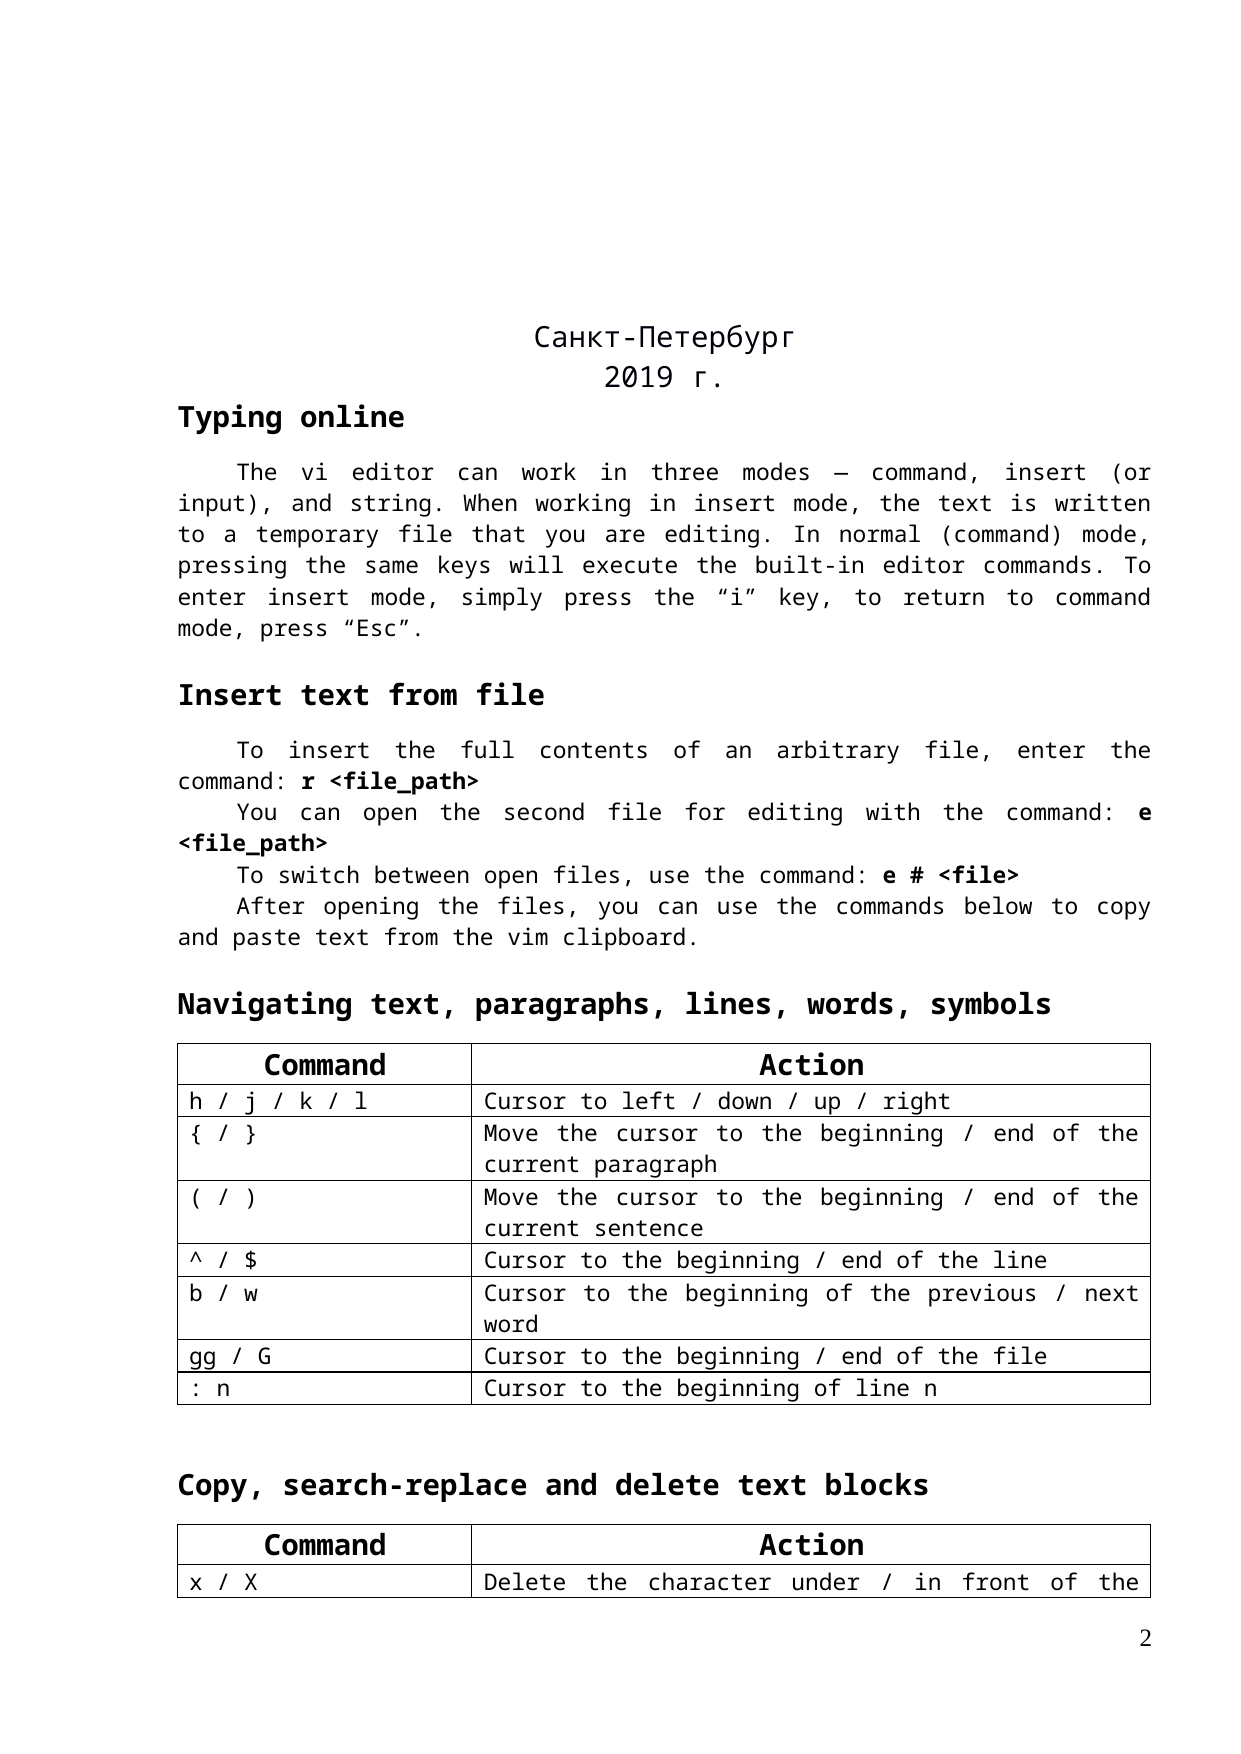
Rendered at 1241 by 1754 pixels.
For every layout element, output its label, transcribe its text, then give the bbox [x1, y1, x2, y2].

table_cell ^ / $ [178, 1244, 471, 1276]
table_cell Cursor to the beginning / end of the file [472, 1340, 1150, 1371]
table_cell : n [178, 1373, 471, 1404]
table_cell Cursor to the beginning / end of the line [472, 1244, 1150, 1276]
table_cell { / } [178, 1117, 471, 1180]
table_cell Move the cursor to the beginning / end of the current sentence [472, 1181, 1150, 1243]
text You can open the second file for editing with the command: e <file_path> [177, 796, 1152, 859]
text After opening the files, you can use the commands below to copy and paste text from the vim clipboard. [177, 890, 1152, 952]
table_header Command [178, 1044, 471, 1084]
table_cell ( / ) [178, 1181, 471, 1243]
text Navigating text, paragraphs, lines, words, symbols [177, 984, 1152, 1023]
table_cell h / j / k / l [178, 1085, 471, 1116]
text Typing online [177, 396, 1152, 436]
text Copy, search-replace and delete text blocks [177, 1464, 1152, 1504]
table_cell b / w [178, 1277, 471, 1339]
table_cell x / X [178, 1565, 471, 1597]
text 2019 г. [177, 356, 1152, 396]
table_header Action [472, 1044, 1150, 1084]
text To insert the full contents of an arbitrary file, enter the command: r <file_path> [177, 734, 1152, 796]
table_cell Move the cursor to the beginning / end of the current paragraph [472, 1117, 1150, 1180]
table_header Command [178, 1525, 471, 1564]
table_cell gg / G [178, 1340, 471, 1371]
text Insert text from file [177, 674, 1152, 714]
table_header Action [472, 1525, 1150, 1564]
table_cell Delete the character under / in front of the [472, 1565, 1150, 1597]
text Санкт-Петербург [177, 317, 1152, 356]
table_cell Cursor to left / down / up / right [472, 1085, 1150, 1116]
table_cell Cursor to the beginning of the previous / next word [472, 1277, 1150, 1339]
table_cell Cursor to the beginning of line n [472, 1373, 1150, 1404]
text To switch between open files, use the command: e # <file> [177, 859, 1152, 890]
text The vi editor can work in three modes — command, insert (or input), and string. When working in insert mode, the text is written to a temporary file that you are editing. In normal (command) mode, pressing the same keys will execute the built-in editor commands. To enter insert mode, simply press the “i” key, to return to command mode, press “Esc”. [177, 455, 1152, 643]
